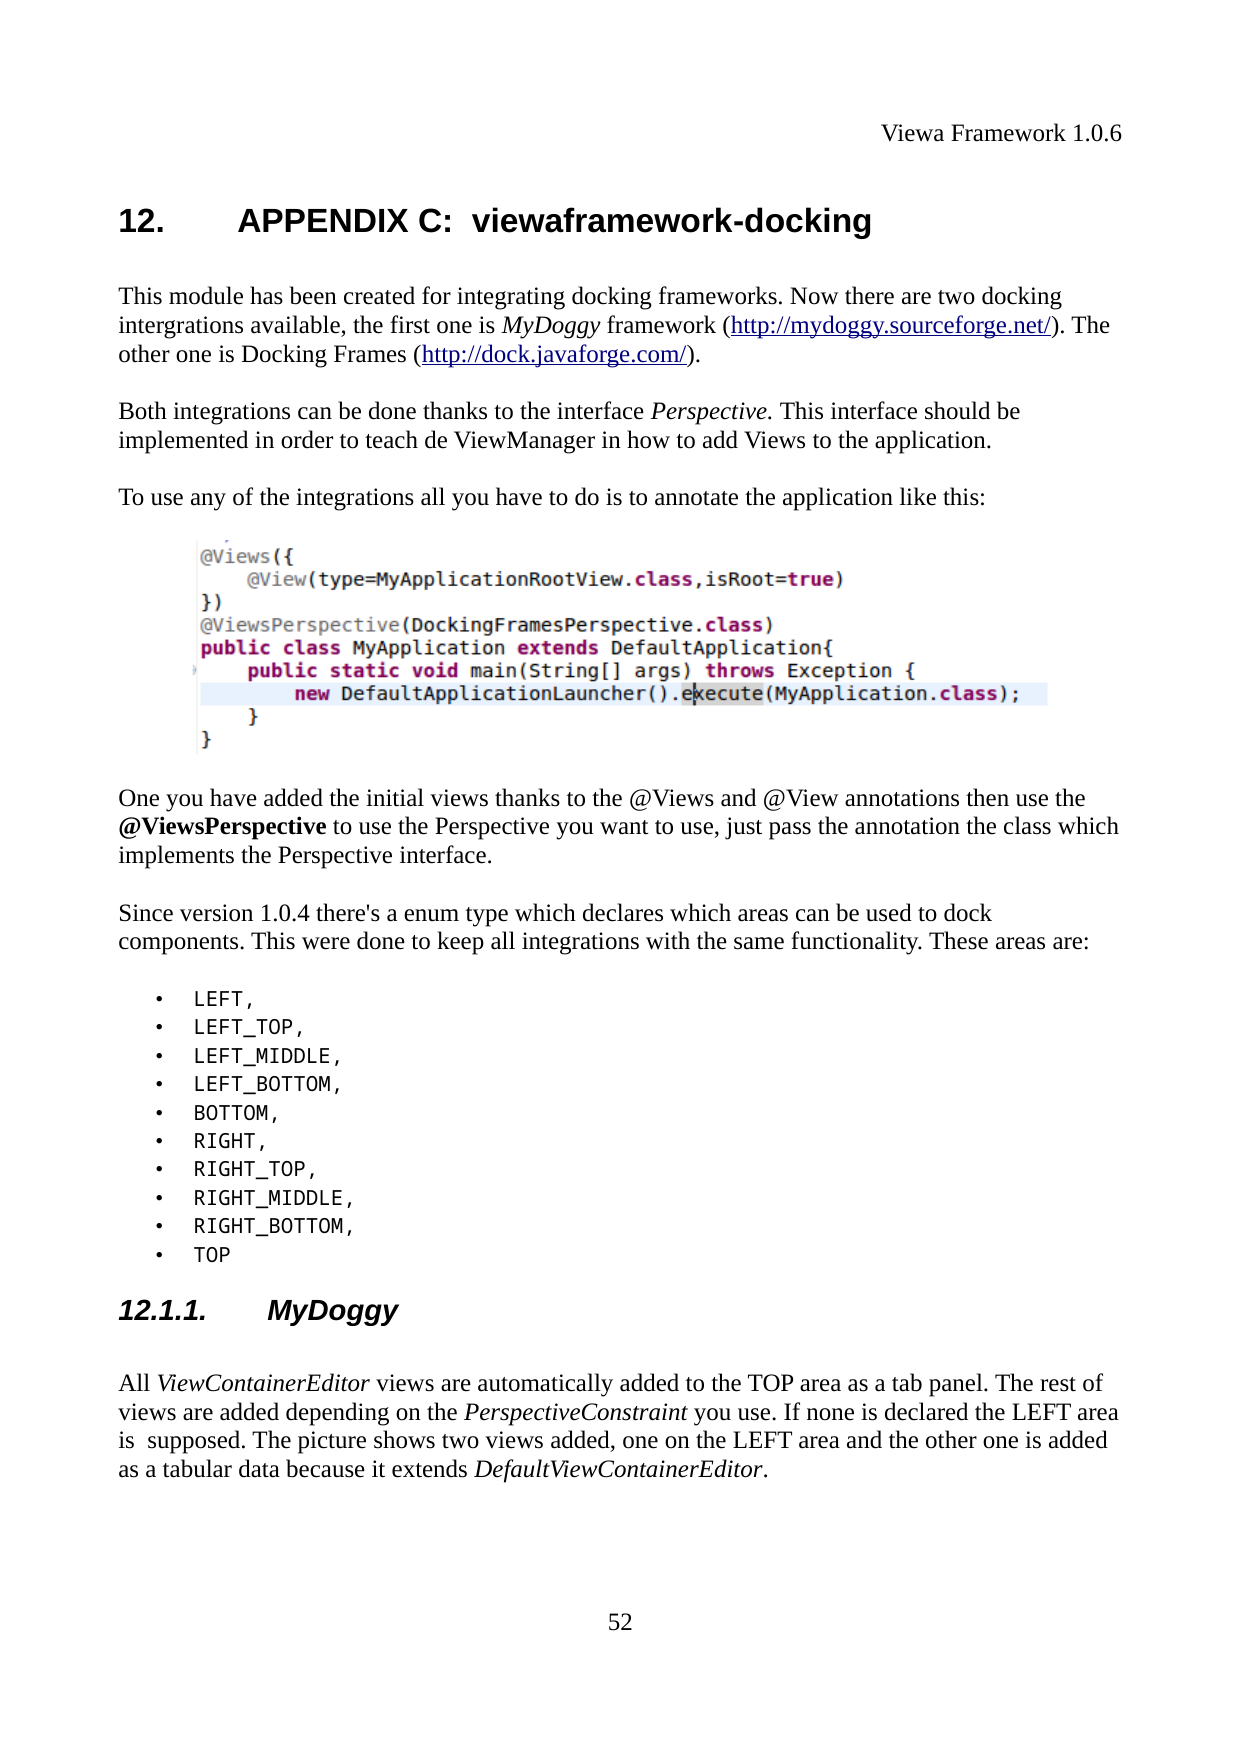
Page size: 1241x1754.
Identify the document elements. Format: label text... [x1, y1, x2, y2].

list TOP [156, 1240, 1122, 1268]
picture [192, 540, 1048, 754]
subtitle MyDoggy [118, 1293, 1122, 1327]
list BOTTOM, [156, 1098, 1122, 1126]
text Both integrations can be done thanks to the interface Perspective. This interface should be implemented in order to teach de ViewManager in how to add Views to the application. [118, 396, 1122, 454]
text Since version 1.0.4 there's a enum type which declares which areas can be used to dock components. This were done to keep all integrations with the same functionality. These areas are: [118, 898, 1122, 955]
list RIGHT_TOP, [156, 1154, 1122, 1183]
text This module has been created for integrating docking frameworks. Now there are two docking intergrations available, the first one is MyDoggy framework (http://mydoggy.sourceforge.net/). The other one is Docking Frames (http://dock.javaforge.com/). [118, 281, 1122, 367]
list LEFT_TOP, [156, 1012, 1122, 1041]
subtitle APPENDIX C: viewaframework­-docking [118, 201, 1122, 240]
list LEFT, [156, 984, 1122, 1012]
list LEFT_MIDDLE, [156, 1041, 1122, 1069]
text views are added depending on the PerspectiveConstraint you use. If none is declared the LEFT area is supposed. The picture shows two views added, one on the LEFT area and the other one is added as a tabular data because it extends DefaultViewContainerEditor. [118, 1397, 1122, 1483]
list RIGHT_MIDDLE, [156, 1183, 1122, 1211]
list RIGHT_BOTTOM, [156, 1211, 1122, 1240]
text To use any of the integrations all you have to do is to annotate the application like this: [118, 482, 1122, 511]
list LEFT_BOTTOM, [156, 1069, 1122, 1098]
text All ViewContainerEditor views are automatically added to the TOP area as a tab panel. The rest of [118, 1368, 1122, 1397]
text One you have added the initial views thanks to the @Views and @View annotations then use the @ViewsPerspective to use the Perspective you want to use, just pass the annotation the class which implements the Perspective interface. [118, 783, 1122, 869]
list RIGHT, [156, 1126, 1122, 1154]
